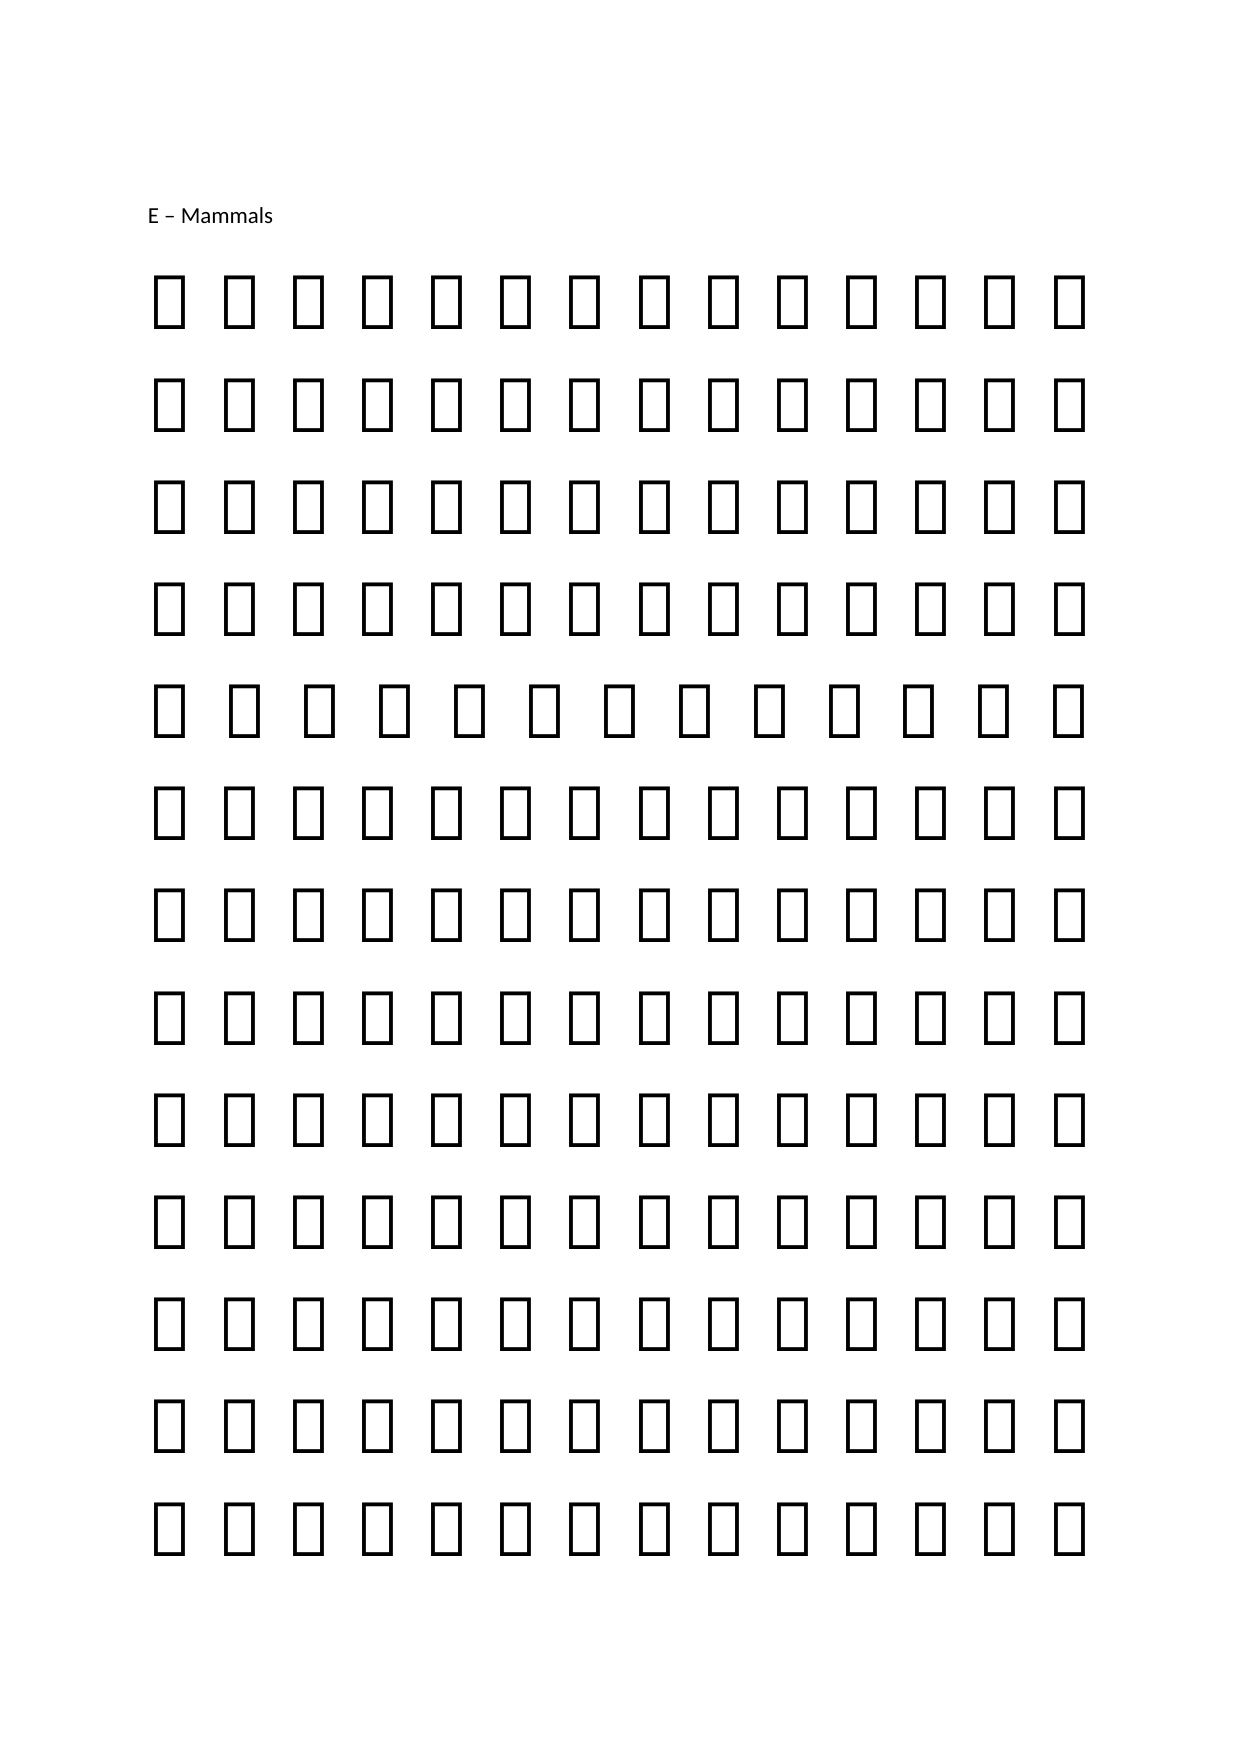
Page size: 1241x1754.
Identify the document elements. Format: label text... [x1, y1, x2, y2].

text E – Mammals [148, 201, 1092, 229]
text 󳢑 󳢒 󳢓 󳢔 󳢕 󳢖 󳢗 󳢘 󳢙 󳢚 󳢛 󳢜 󳢝 󳢞 󳢟 󳢠 󳢡 󳢢 󳢣 󳢤 󳢥 󳢦 󳢧 󳢨 󳢩 󳢪 󳢫 󳢬 󳢭 󳢮 󳢯 󳢰 󳢱 󳢲 󳢳 󳢴 󳢵 󳢶 󳢷 󳢸 󳢹 󳢺 󳢻 󳢼 󳢽 󳢾 󳢿 󳣀 󳣁 󳣂 󳣃 󳣄 󳣅 󳣆 󳣇 󳣈 󳣉 󳣊 󳣋 󳣌 󳣍 󳣎 󳣏 󳣐 󳣑 󳣒 󳣓 󳣔 󳣕 󴮕 󳣖 󳣗 󳣘 󳣙 󳣚 󳣛 󳣜 󳣝 󳣞 󳣟 󳣠 󳣡 󳣢 󳣣 󳣤 󳣥 󴮔 󳣦 󳣧 󳣨 󳣩 󳣪 󳣫 󳣬 󳣭 󳣮 󳣯 󳣰 󳣱 󳣲 󳣳 󳣴 󳣵 󳣶 󳣷 󳣸 󳣹 󳣺 󳣻 󳣼 󳣽 󳣾 󳣿 󳤀 󳤁 󳤂 󳤃 󳤄 󳤅 󳤆 󳤇 󳤈 󳤉 󳤊 󳤋 󳤌 󳤍 󳤎 󳤏 󳤐 󳤑 󳤒 󳤓 󳤔 󳤕 󳤖 󳤗 󳤘 󳤙 󳤚 󳤛 󳤜 󳤝 󳤞 󳤟 󳤠 󳤡 󳤢 󳤣 󳤤 󳤥 󳤦 󳤧 󳤨 󳤩 󳤪 󳤫 󳤬 󳤭 󳤮 󳤯 󳤰 󳤱 󳤲 󳤳 󳤴 󳤵 󳤶 󳤷 󳤸 󳤹 󳤺 󳤻 󳤼 󳤽 󳤾 󳤿 󳥀 󳥁 󳥂 󳥃 [148, 249, 1092, 1578]
